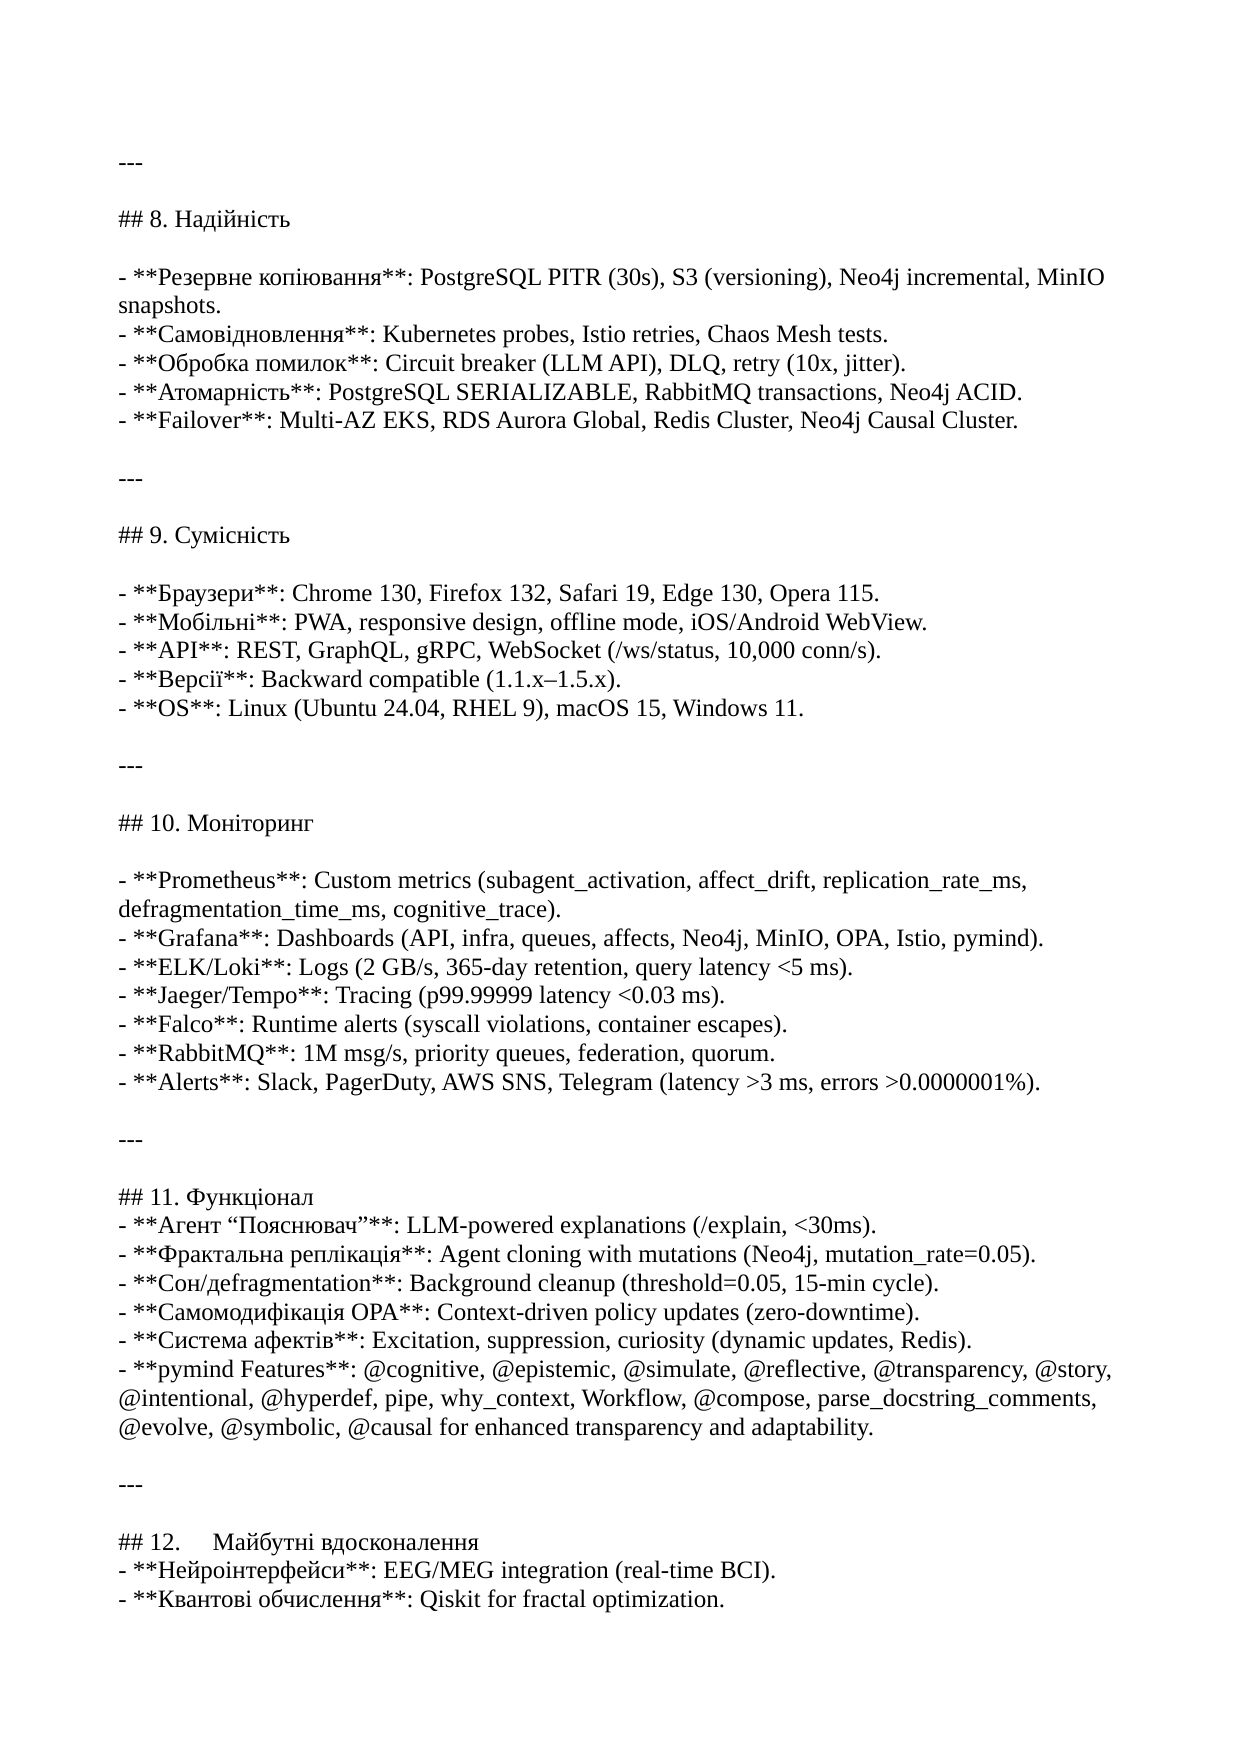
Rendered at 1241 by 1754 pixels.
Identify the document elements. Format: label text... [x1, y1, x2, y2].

text ## 8. Надійність [118, 204, 1122, 233]
text - **Failover**: Multi-AZ EKS, RDS Aurora Global, Redis Cluster, Neo4j Causal Cluster. [118, 406, 1122, 434]
text - **Атомарність**: PostgreSQL SERIALIZABLE, RabbitMQ transactions, Neo4j ACID. [118, 377, 1122, 406]
text ## 12. 🔮 Майбутні вдосконалення [118, 1527, 1122, 1556]
text - **Сон/деfragmentation**: Background cleanup (threshold=0.05, 15-min cycle). [118, 1268, 1122, 1297]
text - **Система афектів**: Excitation, suppression, curiosity (dynamic updates, Redis). [118, 1326, 1122, 1354]
text ## 10. Моніторинг [118, 808, 1122, 837]
text - **pymind Features**: @cognitive, @epistemic, @simulate, @reflective, @transparency, @story, @intentional, @hyperdef, pipe, why_context, Workflow, @compose, parse_docstring_comments, @evolve, @symbolic, @causal for enhanced transparency and adaptability. [118, 1354, 1122, 1441]
text - **Фрактальна реплікація**: Agent cloning with mutations (Neo4j, mutation_rate=0.05). [118, 1239, 1122, 1268]
text --- [118, 1124, 1122, 1153]
text --- [118, 751, 1122, 779]
text - **Jaeger/Tempo**: Tracing (p99.99999 latency <0.03 ms). [118, 981, 1122, 1009]
text - **Версії**: Backward compatible (1.1.x–1.5.x). [118, 664, 1122, 693]
text - **ELK/Loki**: Logs (2 GB/s, 365-day retention, query latency <5 ms). [118, 952, 1122, 981]
text - **Falco**: Runtime alerts (syscall violations, container escapes). [118, 1009, 1122, 1038]
text - **RabbitMQ**: 1M msg/s, priority queues, federation, quorum. [118, 1038, 1122, 1067]
text --- [118, 1469, 1122, 1498]
text - **Мобільні**: PWA, responsive design, offline mode, iOS/Android WebView. [118, 607, 1122, 636]
text - **OS**: Linux (Ubuntu 24.04, RHEL 9), macOS 15, Windows 11. [118, 693, 1122, 722]
text --- [118, 463, 1122, 492]
text - **Браузери**: Chrome 130, Firefox 132, Safari 19, Edge 130, Opera 115. [118, 578, 1122, 607]
text - **Нейроінтерфейси**: EEG/MEG integration (real-time BCI). [118, 1556, 1122, 1584]
text ## 11. Функціонал [118, 1182, 1122, 1211]
text - **Резервне копіювання**: PostgreSQL PITR (30s), S3 (versioning), Neo4j incremental, MinIO snapshots. [118, 262, 1122, 319]
text ## 9. Сумісність [118, 521, 1122, 549]
text - **Самовідновлення**: Kubernetes probes, Istio retries, Chaos Mesh tests. [118, 319, 1122, 348]
text - **Обробка помилок**: Circuit breaker (LLM API), DLQ, retry (10x, jitter). [118, 348, 1122, 377]
text - **Самомодифікація OPA**: Context-driven policy updates (zero-downtime). [118, 1297, 1122, 1326]
text - **Квантові обчислення**: Qiskit for fractal optimization. [118, 1584, 1122, 1613]
text - **Агент “Пояснювач”**: LLM-powered explanations (/explain, <30ms). [118, 1211, 1122, 1239]
text - **Alerts**: Slack, PagerDuty, AWS SNS, Telegram (latency >3 ms, errors >0.0000001%). [118, 1067, 1122, 1096]
text --- [118, 147, 1122, 176]
text - **Prometheus**: Custom metrics (subagent_activation, affect_drift, replication_rate_ms, defragmentation_time_ms, cognitive_trace). [118, 866, 1122, 923]
text - **Grafana**: Dashboards (API, infra, queues, affects, Neo4j, MinIO, OPA, Istio, pymind). [118, 923, 1122, 952]
text - **API**: REST, GraphQL, gRPC, WebSocket (/ws/status, 10,000 conn/s). [118, 636, 1122, 664]
